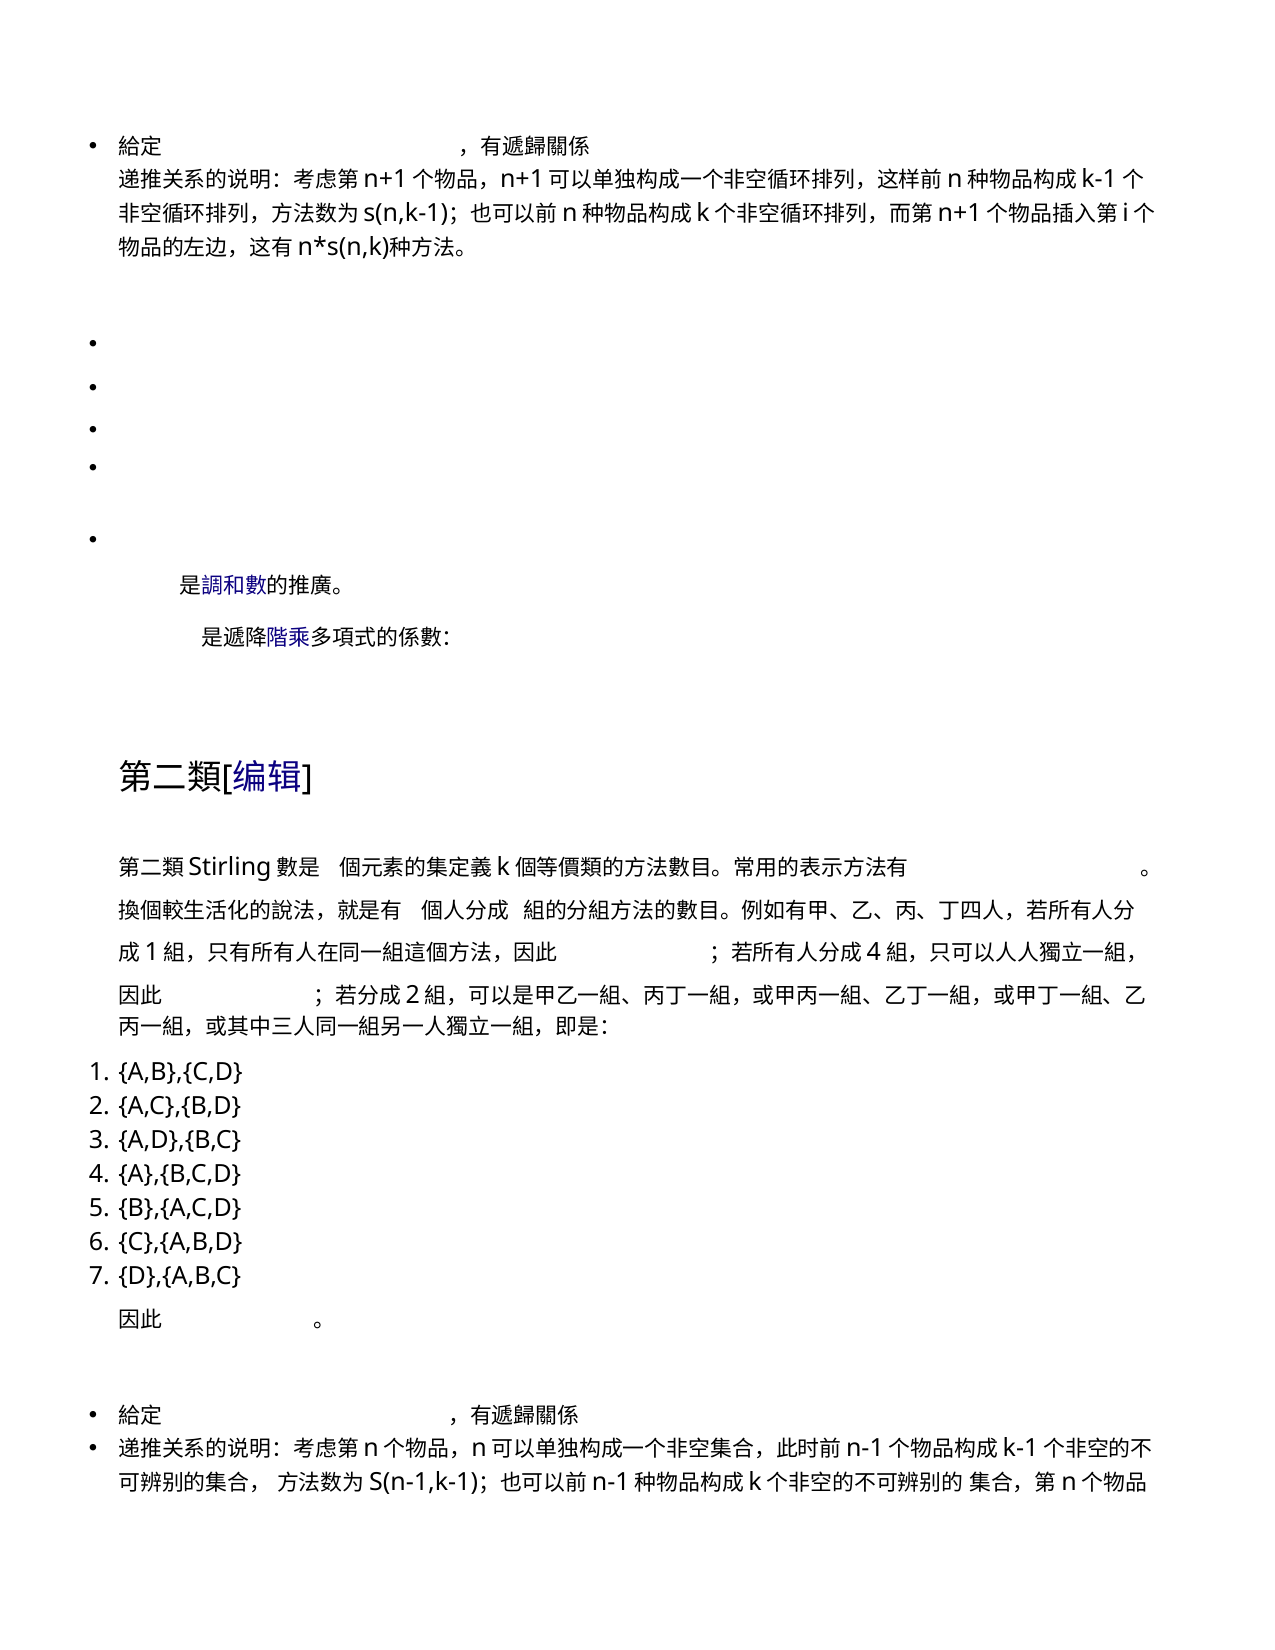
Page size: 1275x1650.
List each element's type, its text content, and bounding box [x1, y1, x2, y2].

list 給定，有遞歸關係 [118, 118, 1157, 160]
text 換個較生活化的說法，就是有個人分成組的分組方法的數目。例如有甲、乙、丙、丁四人，若所有人分成1組，只有所有人在同一組這個方法，因此；若所有人分成4組，只可以人人獨立一組，因此；若分成2組，可以是甲乙一組、丙丁一組，或甲丙一組、乙丁一組，或甲丁一組、乙丙一組，或其中三人同一組另一人獨立一組，即是： [118, 895, 1157, 1041]
text 第二類Stirling數是個元素的集定義k個等價類的方法數目。常用的表示方法有。 [118, 800, 1157, 882]
text 递推关系的说明：考虑第n+1个物品，n+1可以单独构成一个非空循环排列，这样前n种物品构成k-1个非空循环排列，方法数为s(n,k-1)；也可以前n种物品构成k个非空循环排列，而第n+1个物品插入第i个物品的左边，这有n*s(n,k)种方法。 [118, 160, 1157, 263]
list {A,C},{B,D} [118, 1087, 1157, 1121]
list {C},{A,B,D} [118, 1223, 1157, 1258]
list {D},{A,B,C} [118, 1258, 1157, 1292]
list 递推关系的说明：考虑第n个物品，n可以单独构成一个非空集合，此时前n-1个物品构成k-1个非空的不可辨别的集合， 方法数为S(n-1,k-1)；也可以前n-1种物品构成k个非空的不可辨别的 集合，第n个物品 [118, 1430, 1157, 1498]
list 給定，有遞歸關係 [118, 1388, 1157, 1430]
list {A,B},{C,D} [118, 1053, 1157, 1087]
text 是調和數的推廣。 [118, 554, 1157, 600]
list {B},{A,C,D} [118, 1189, 1157, 1223]
text 因此。 [118, 1292, 1157, 1334]
subtitle 第二類[编辑] [118, 753, 1157, 800]
list {A},{B,C,D} [118, 1155, 1157, 1189]
text 是遞降階乘多項式的係數： [118, 612, 1157, 651]
list {A,D},{B,C} [118, 1121, 1157, 1155]
